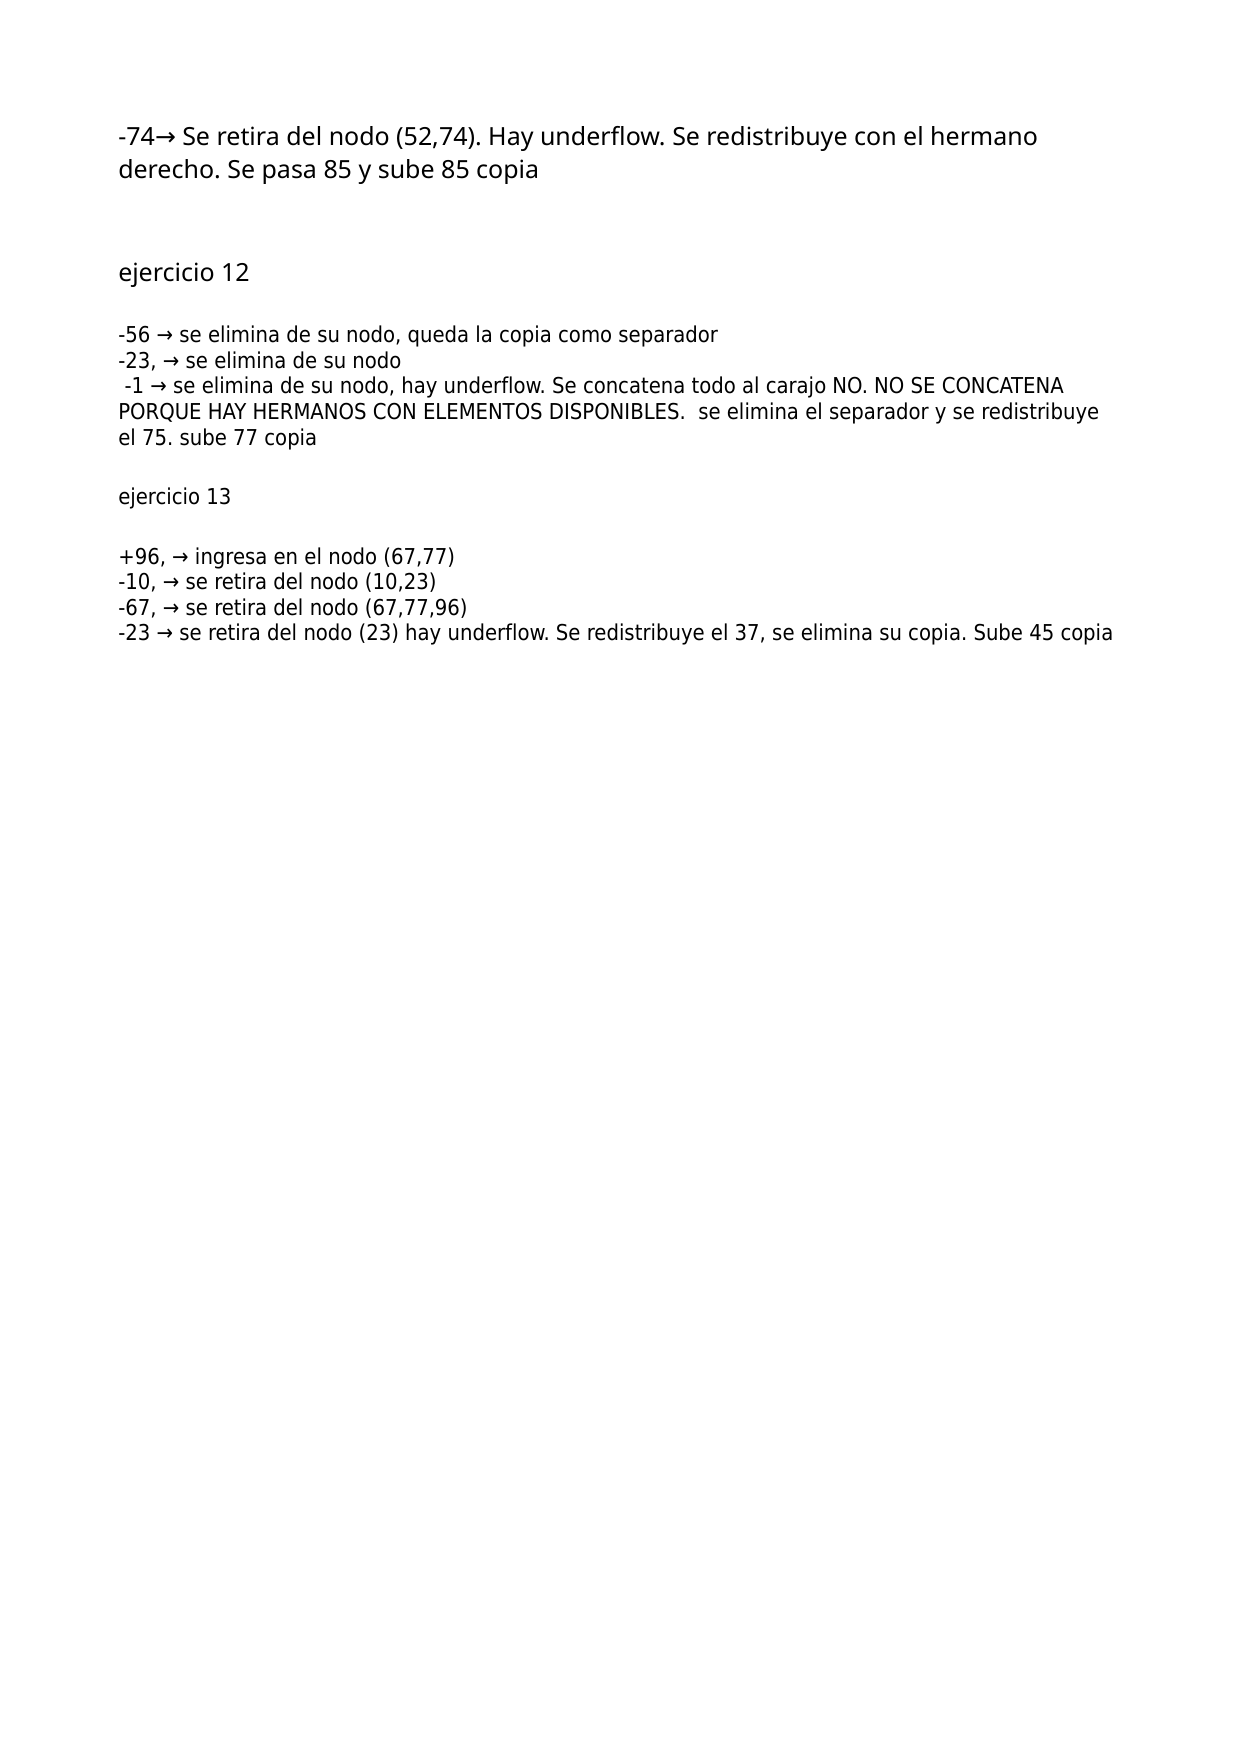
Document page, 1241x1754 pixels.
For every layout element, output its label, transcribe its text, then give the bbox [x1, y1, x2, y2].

text -23, → se elimina de su nodo [118, 348, 1122, 373]
text -10, → se retira del nodo (10,23) [118, 569, 1122, 595]
text ejercicio 12 [118, 254, 1122, 288]
text -67, → se retira del nodo (67,77,96) [118, 595, 1122, 620]
text -56 → se elimina de su nodo, queda la copia como separador [118, 322, 1122, 348]
text -74→ Se retira del nodo (52,74). Hay underflow. Se redistribuye con el hermano derecho. Se pasa 85 y sube 85 copia [118, 118, 1122, 186]
text -23 → se retira del nodo (23) hay underflow. Se redistribuye el 37, se elimina su copia. Sube 45 copia [118, 620, 1122, 646]
text -1 → se elimina de su nodo, hay underflow. Se concatena todo al carajo NO. NO SE CONCATENA PORQUE HAY HERMANOS CON ELEMENTOS DISPONIBLES. se elimina el separador y se redistribuye el 75. sube 77 copia [118, 373, 1122, 450]
text ejercicio 13 [118, 484, 1122, 510]
text +96, → ingresa en el nodo (67,77) [118, 544, 1122, 569]
